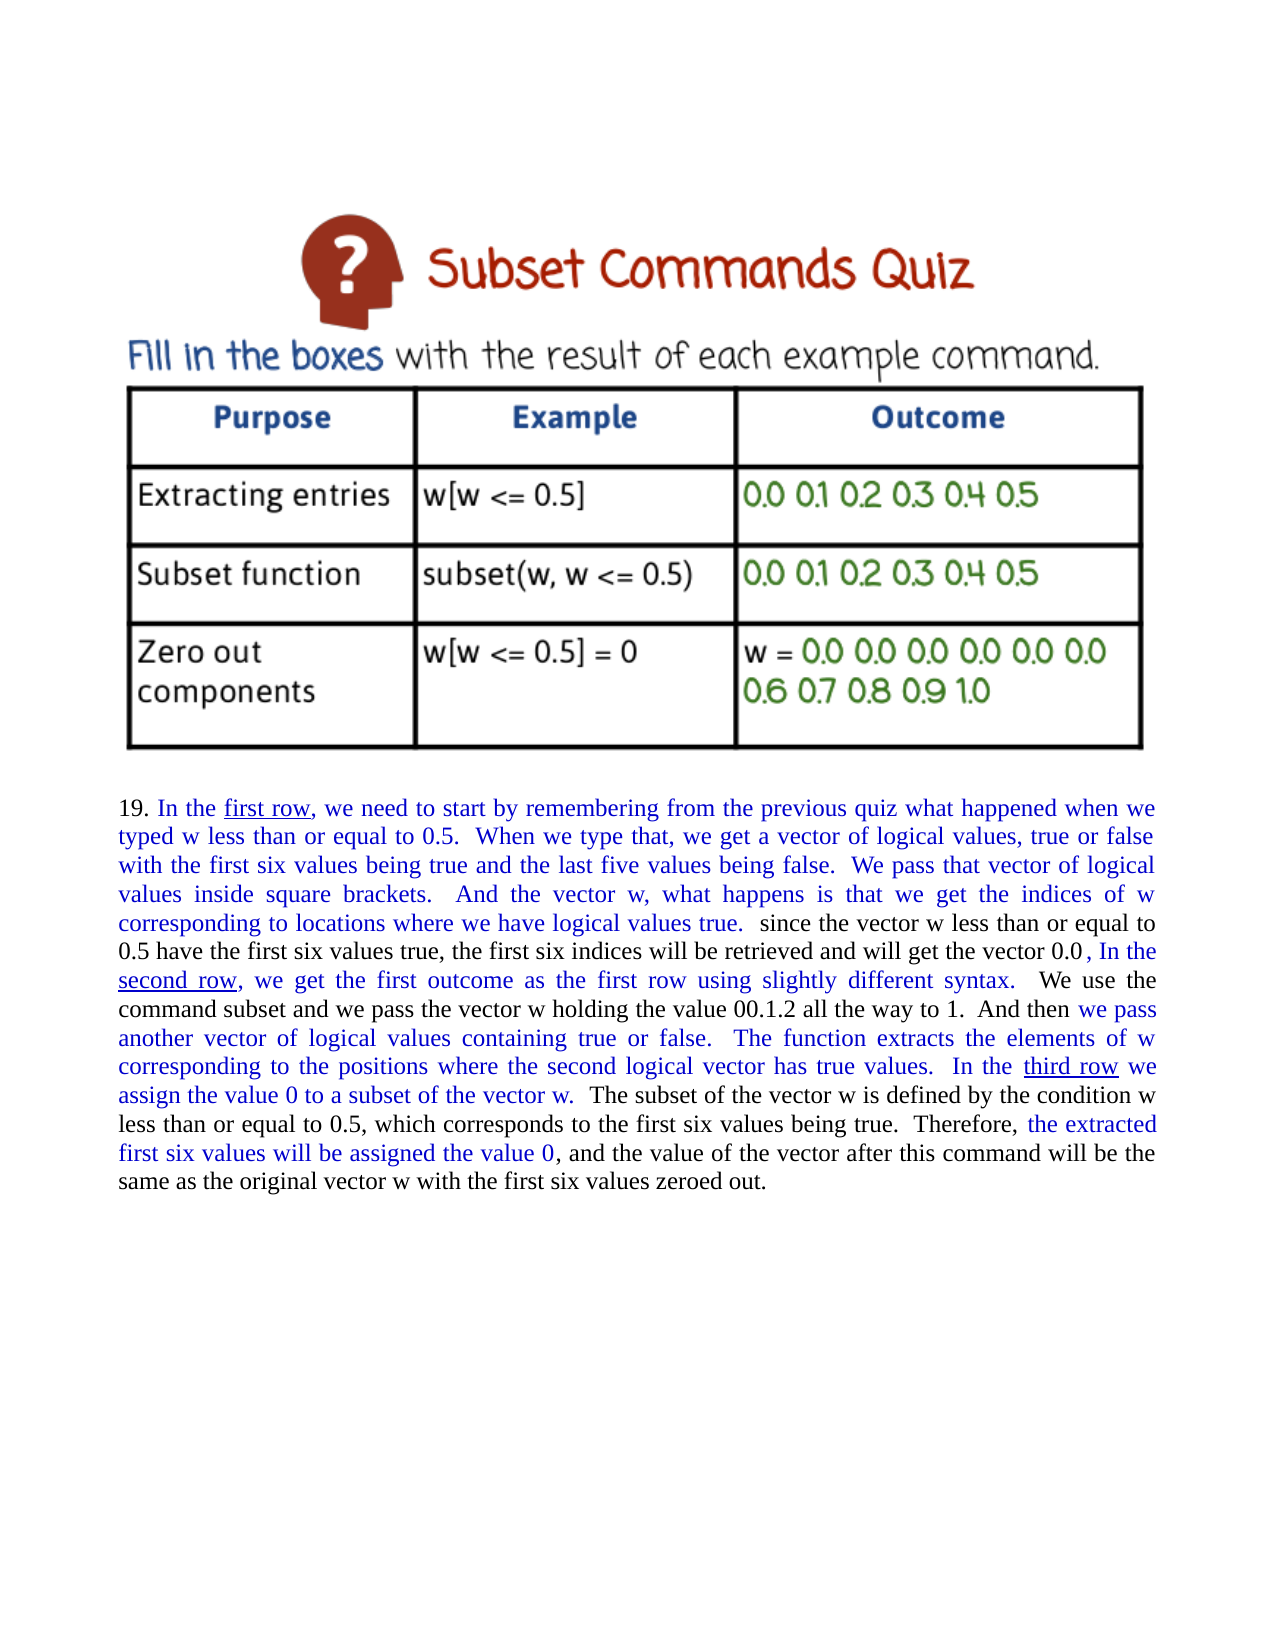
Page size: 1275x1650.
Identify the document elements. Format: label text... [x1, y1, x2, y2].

text 19. In the first row, we need to start by remembering from the previous quiz what happened when we typed w less than or equal to 0.5. When we type that, we get a vector of logical values, true or false with the first six values being true and the last five values being false. We pass that vector of logical values inside square brackets. And the vector w, what happens is that we get the indices of w corresponding to locations where we have logical values true. since the vector w less than or equal to 0.5 have the first six values true, the first six indices will be retrieved and will get the vector 0.0, In the second row, we get the first outcome as the first row using slightly different syntax. We use the command subset and we pass the vector w holding the value 00.1.2 all the way to 1. And then we pass another vector of logical values containing true or false. The function extracts the elements of w corresponding to the positions where the second logical vector has true values. In the third row we assign the value 0 to a subset of the vector w. The subset of the vector w is defined by the condition w less than or equal to 0.5, which corresponds to the first six values being true. Therefore, the extracted first six values will be assigned the value 0, and the value of the vector after this command will be the same as the original vector w with the first six values zeroed out. [118, 793, 1157, 1195]
picture [118, 204, 1157, 764]
